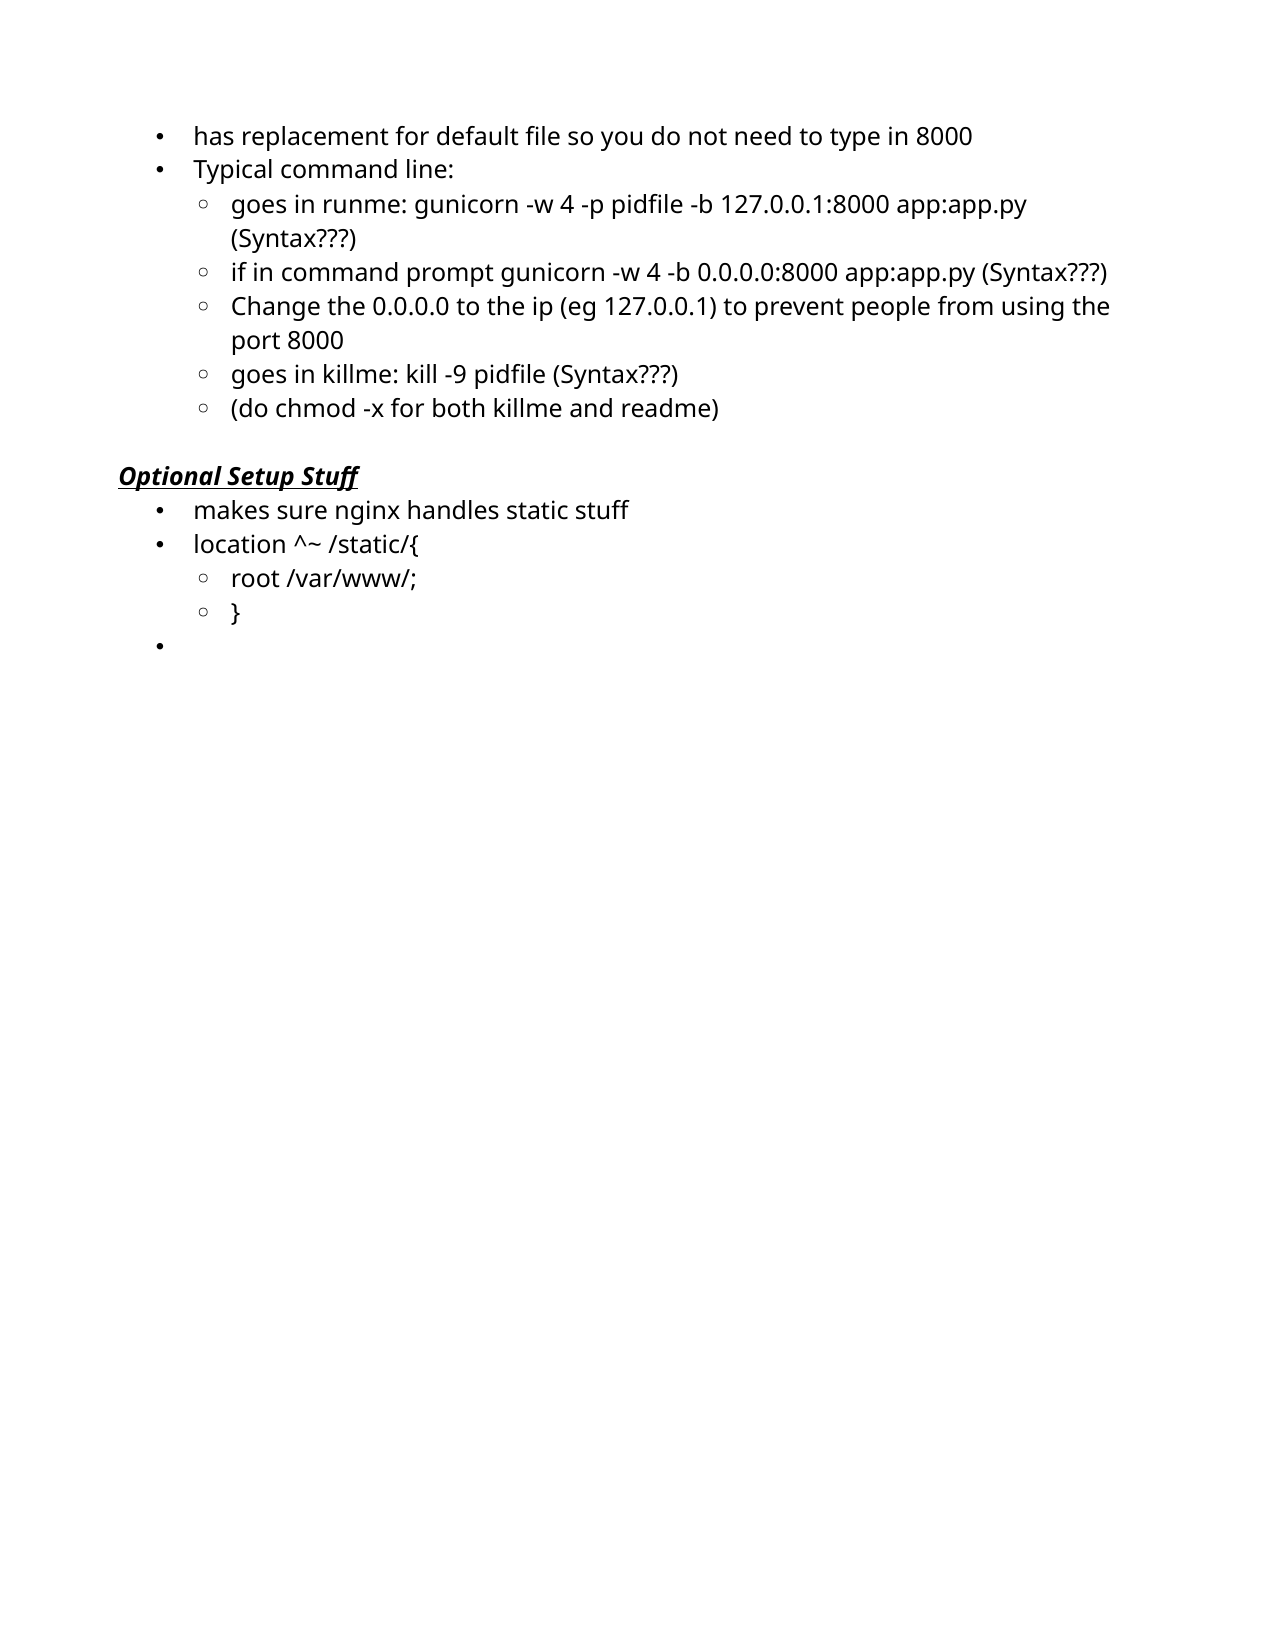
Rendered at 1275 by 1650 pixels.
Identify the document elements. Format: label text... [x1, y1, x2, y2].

list if in command prompt gunicorn -w 4 -b 0.0.0.0:8000 app:app.py (Syntax???) [193, 254, 1157, 288]
list has replacement for default file so you do not need to type in 8000 [156, 118, 1157, 152]
list Change the 0.0.0.0 to the ip (eg 127.0.0.1) to prevent people from using the port 8000 [193, 288, 1157, 357]
list root /var/www/; [193, 561, 1157, 595]
text Optional Setup Stuff [118, 459, 1157, 493]
list (do chmod -x for both killme and readme) [193, 391, 1157, 425]
list makes sure nginx handles static stuff [156, 493, 1157, 527]
list goes in runme: gunicorn -w 4 -p pidfile -b 127.0.0.1:8000 app:app.py (Syntax???) [193, 186, 1157, 254]
list } [193, 595, 1157, 629]
list goes in killme: kill -9 pidfile (Syntax???) [193, 357, 1157, 391]
list Typical command line: [156, 152, 1157, 186]
list location ^~ /static/{ [156, 527, 1157, 561]
